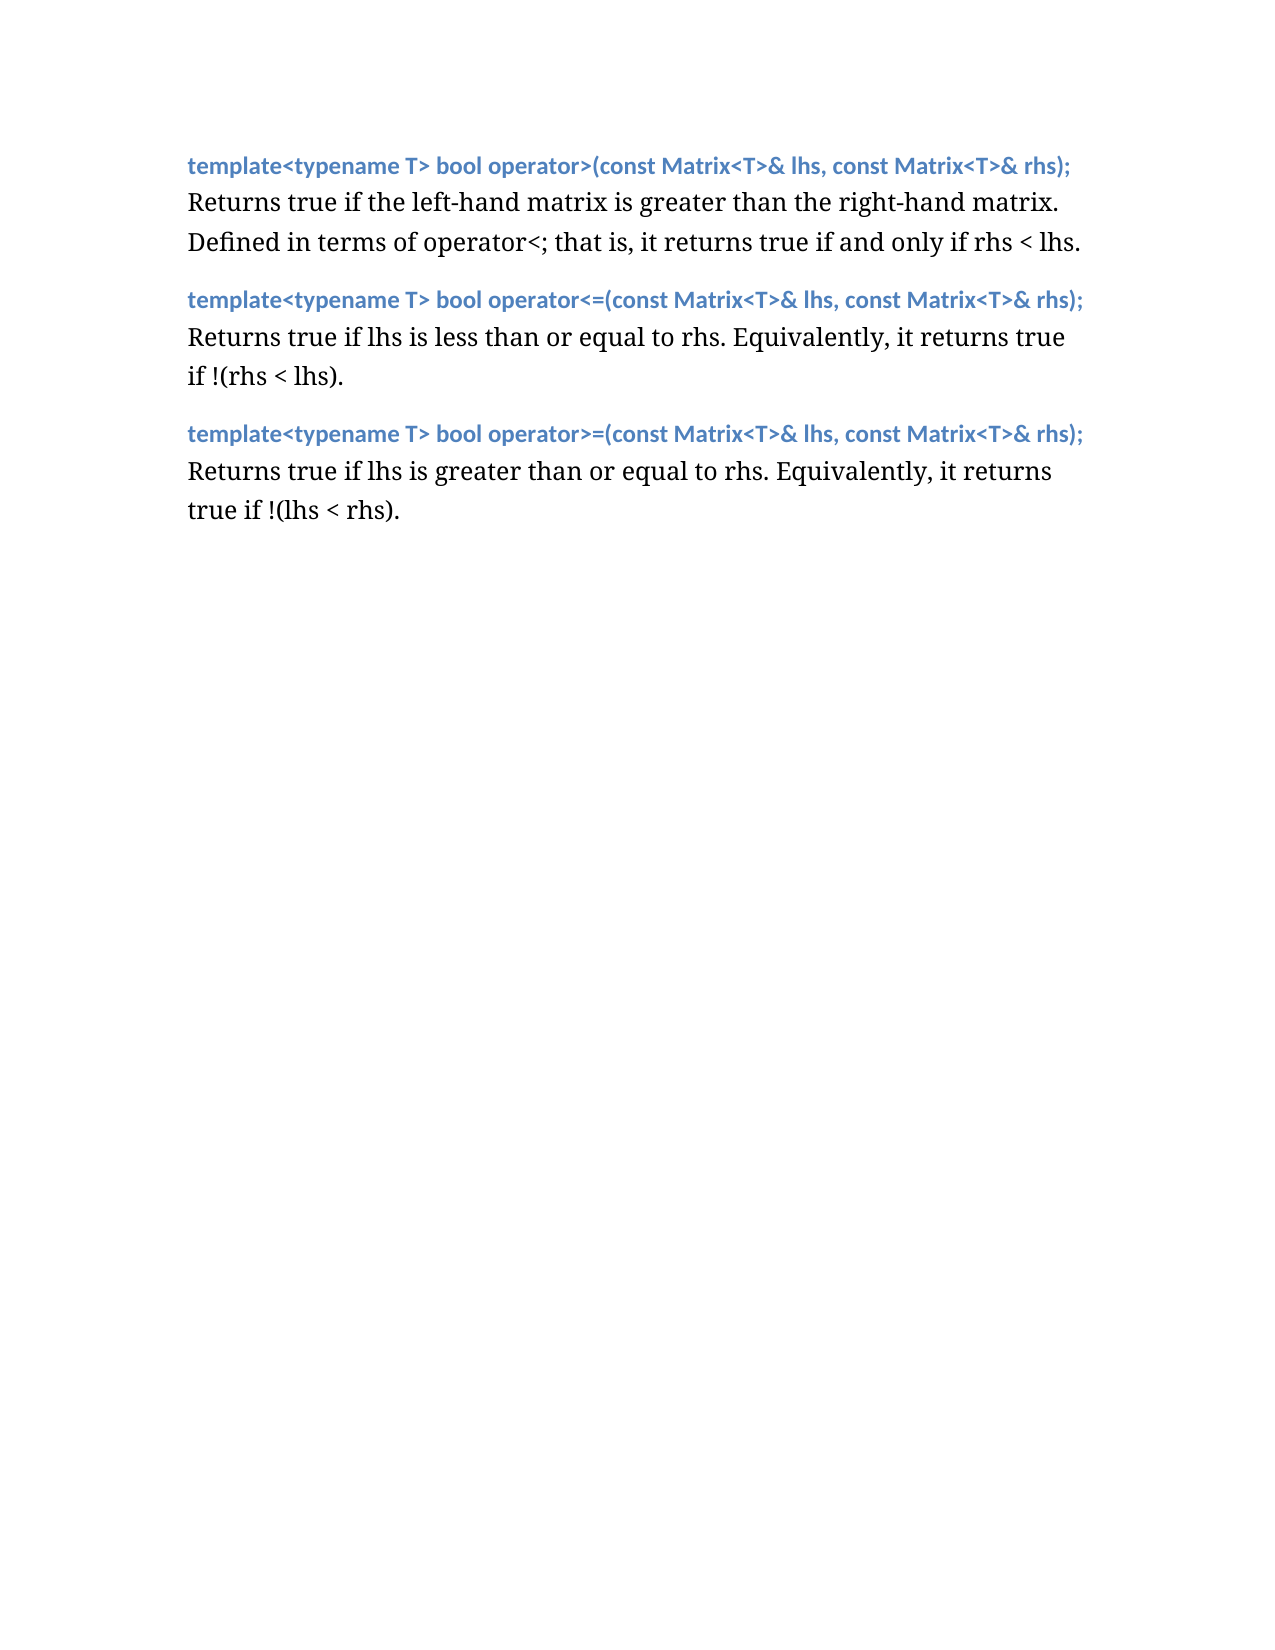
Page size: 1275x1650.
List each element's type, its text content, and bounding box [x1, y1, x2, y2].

subtitle template<typename T> bool operator>(const Matrix<T>& lhs, const Matrix<T>& rhs); [187, 150, 1087, 181]
text Returns true if the left-hand matrix is greater than the right-hand matrix. Defined in terms of operator<; that is, it returns true if and only if rhs < lhs. [187, 185, 1087, 258]
subtitle template<typename T> bool operator<=(const Matrix<T>& lhs, const Matrix<T>& rhs); [187, 284, 1087, 315]
subtitle template<typename T> bool operator>=(const Matrix<T>& lhs, const Matrix<T>& rhs); [187, 418, 1087, 449]
text Returns true if lhs is less than or equal to rhs. Equivalently, it returns true if !(rhs < lhs). [187, 319, 1087, 392]
text Returns true if lhs is greater than or equal to rhs. Equivalently, it returns true if !(lhs < rhs). [187, 453, 1087, 527]
